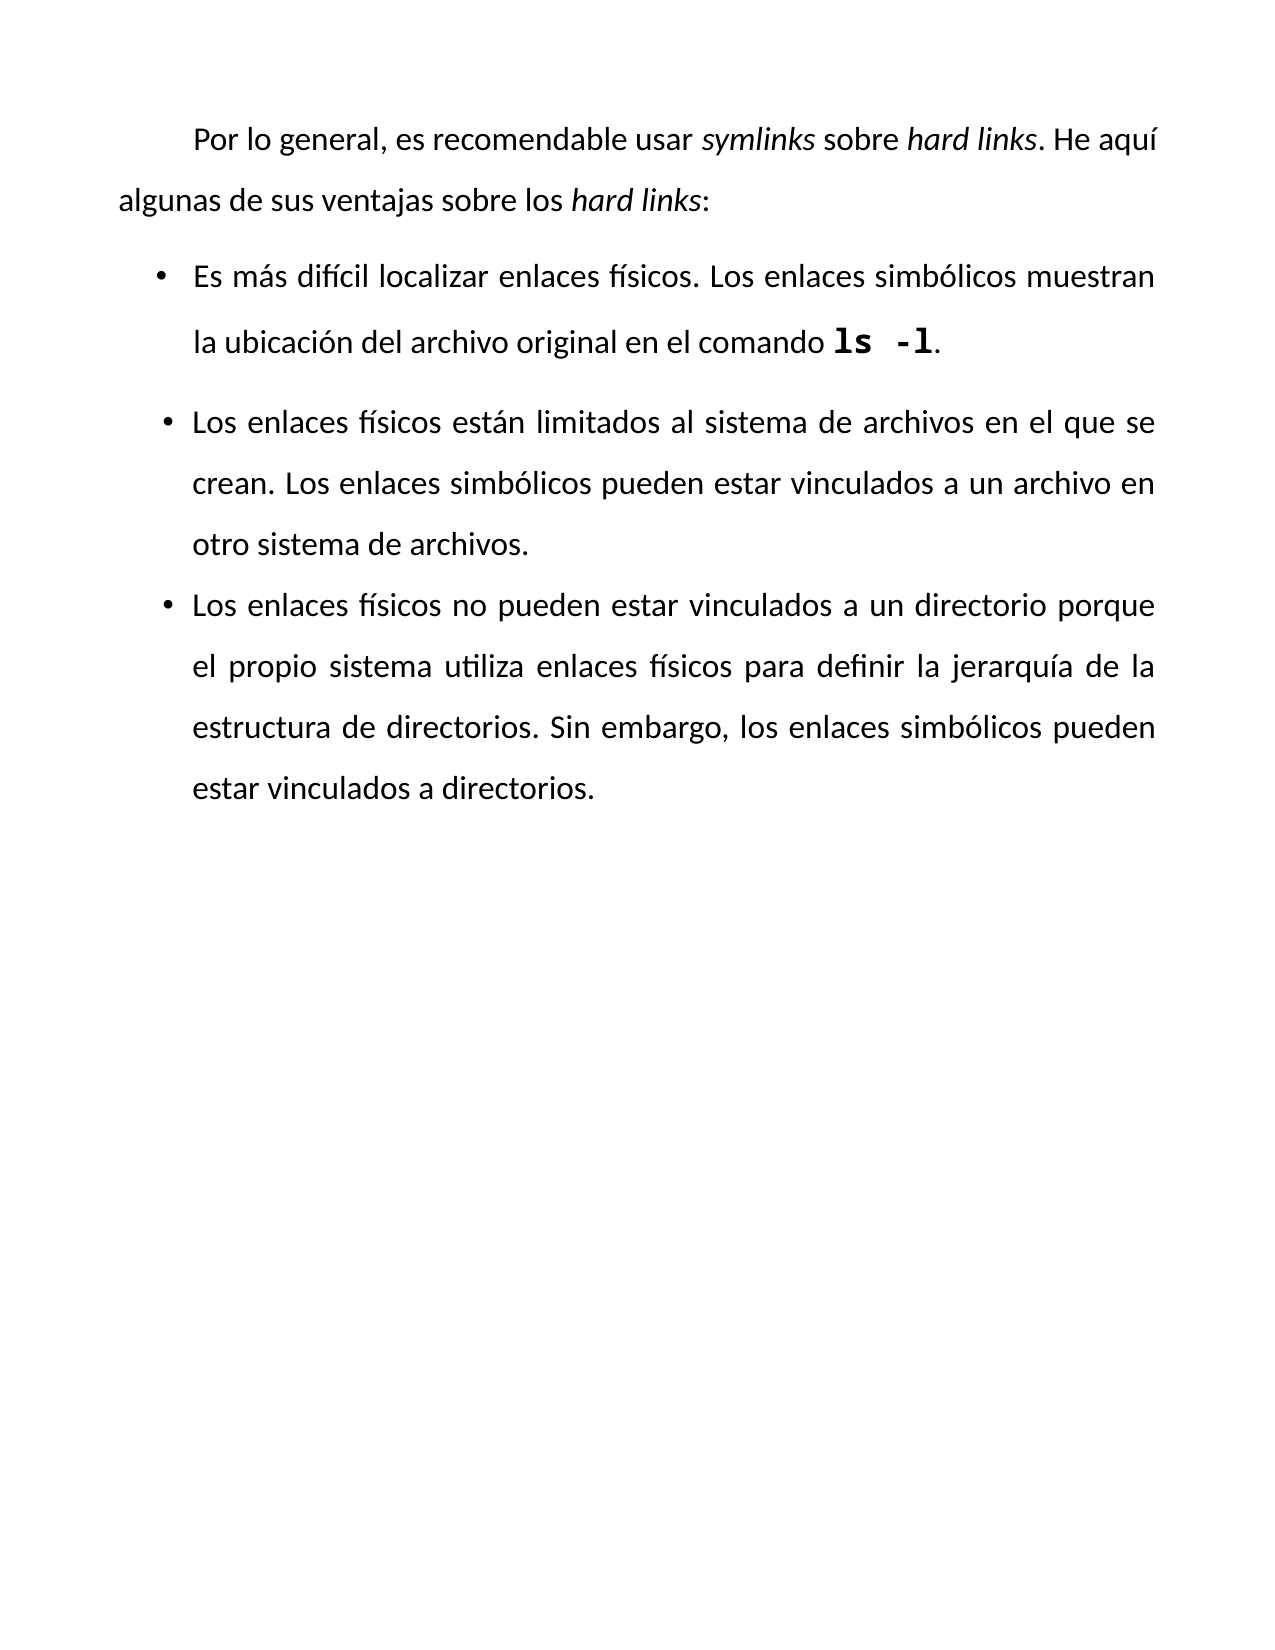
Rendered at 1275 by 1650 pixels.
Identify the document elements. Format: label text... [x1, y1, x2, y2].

list Los enlaces físicos no pueden estar vinculados a un directorio porque el propio sistema utiliza enlaces físicos para definir la jerarquía de la estructura de directorios. Sin embargo, los enlaces simbólicos pueden estar vinculados a directorios. [162, 584, 1157, 808]
text Por lo general, es recomendable usar symlinks sobre hard links. He aquí algunas de sus ventajas sobre los hard links: [118, 118, 1157, 220]
list Los enlaces físicos están limitados al sistema de archivos en el que se crean. Los enlaces simbólicos pueden estar vinculados a un archivo en otro sistema de archivos. [162, 401, 1157, 564]
list Es más difícil localizar enlaces físicos. Los enlaces simbólicos muestran la ubicación del archivo original en el comando ls -l. [156, 255, 1157, 364]
